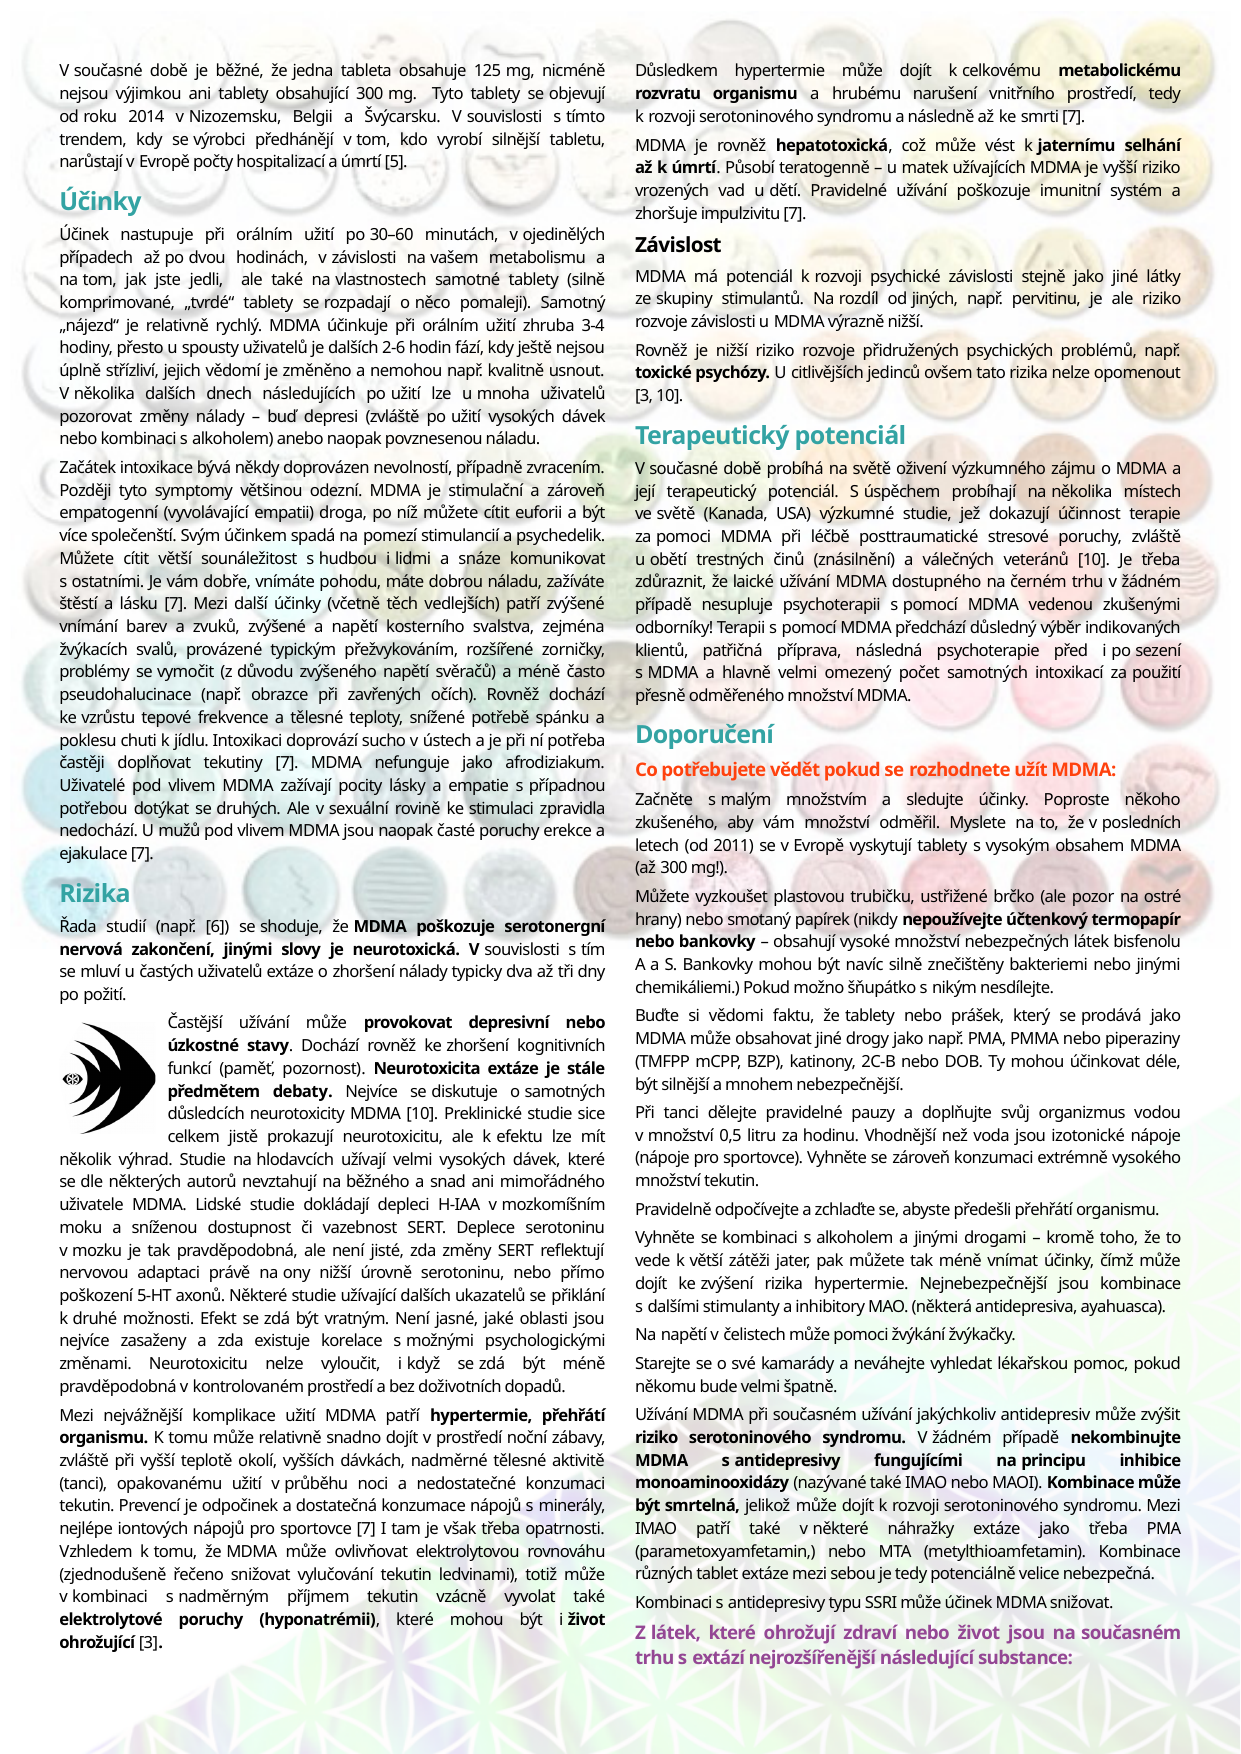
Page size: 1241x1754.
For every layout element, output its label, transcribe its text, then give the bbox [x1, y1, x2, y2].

text Buďte si vědomi faktu, že tablety nebo prášek, který se prodává jako MDMA může obsahovat jiné drogy jako např. PMA, PMMA nebo piperaziny (TMFPP mCPP, BZP), katinony, 2C-B nebo DOB. Ty mohou účinkovat déle, být silnější a mnohem nebezpečnější. [635, 1004, 1181, 1028]
text Můžete vyzkoušet plastovou trubičku, ustřižené brčko (ale pozor na ostré hrany) nebo smotaný papírek (nikdy nepoužívejte účtenkový termopapír nebo bankovky – obsahují vysoké množství nebezpečných látek bisfenolu A a S. Bankovky mohou být navíc silně znečištěny bakteriemi nebo jinými chemikáliemi.) Pokud možno šňupátko s nikým nesdílejte. [635, 949, 1181, 998]
picture [0, 1021, 1241, 1754]
text Řada studií (např. [6]) se shoduje, že MDMA poškozuje serotonergní nervová zakončení, jinými slovy je neurotoxická. V souvislosti s tím se mluví u častých uživatelů extáze o zhoršení nálady typicky dva až tři dny po požití. [59, 949, 605, 1005]
picture [10, 11, 1231, 949]
